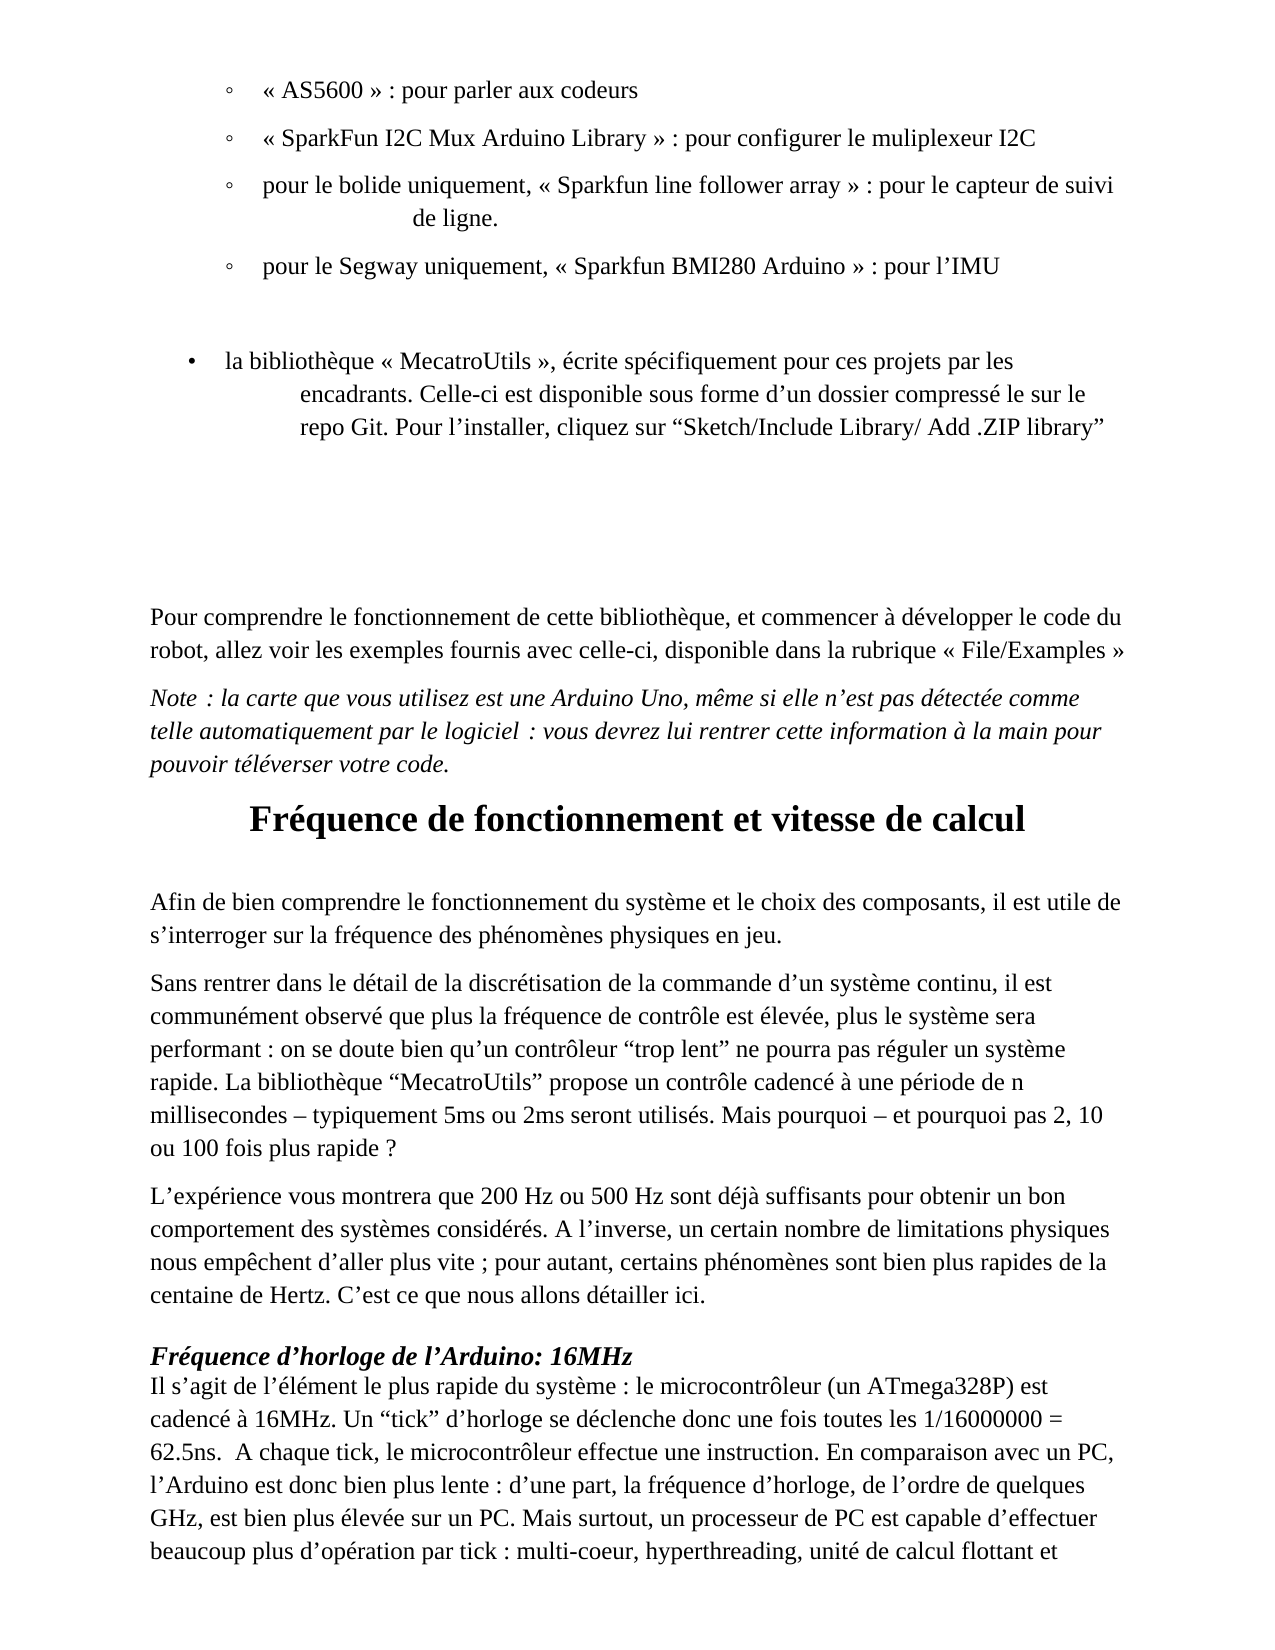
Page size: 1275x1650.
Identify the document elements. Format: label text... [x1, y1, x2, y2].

text L’expérience vous montrera que 200 Hz ou 500 Hz sont déjà suffisants pour obtenir un bon comportement des systèmes considérés. A l’inverse, un certain nombre de limitations physiques nous empêchent d’aller plus vite ; pour autant, certains phénomènes sont bien plus rapides de la centaine de Hertz. C’est ce que nous allons détailler ici. [150, 1181, 1125, 1309]
list « SparkFun I2C Mux Arduino Library » : pour configurer le muliplexeur I2C [225, 123, 1125, 151]
text Fréquence d’horloge de l’Arduino: 16MHz [150, 1340, 1125, 1371]
text Afin de bien comprendre le fonctionnement du système et le choix des composants, il est utile de s’interroger sur la fréquence des phénomènes physiques en jeu. [150, 887, 1125, 949]
list pour le Segway uniquement, « Sparkfun BMI280 Arduino » : pour l’IMU [225, 251, 1125, 279]
text Pour comprendre le fonctionnement de cette bibliothèque, et commencer à développer le code du robot, allez voir les exemples fournis avec celle-ci, disponible dans la rubrique « File/Examples » [150, 602, 1125, 664]
text Note : la carte que vous utilisez est une Arduino Uno, même si elle n’est pas détectée comme telle automatiquement par le logiciel : vous devrez lui rentrer cette information à la main pour pouvoir téléverser votre code. [150, 683, 1125, 778]
list « AS5600 » : pour parler aux codeurs [225, 75, 1125, 104]
text Sans rentrer dans le détail de la discrétisation de la commande d’un système continu, il est communément observé que plus la fréquence de contrôle est élevée, plus le système sera performant : on se doute bien qu’un contrôleur “trop lent” ne pourra pas réguler un système rapide. La bibliothèque “MecatroUtils” propose un contrôle cadencé à une période de n millisecondes – typiquement 5ms ou 2ms seront utilisés. Mais pourquoi – et pourquoi pas 2, 10 ou 100 fois plus rapide ? [150, 968, 1125, 1162]
text Il s’agit de l’élément le plus rapide du système : le microcontrôleur (un ATmega328P) est cadencé à 16MHz. Un “tick” d’horloge se déclenche donc une fois toutes les 1/16000000 = 62.5ns. A chaque tick, le microcontrôleur effectue une instruction. En comparaison avec un PC, l’Arduino est donc bien plus lente : d’une part, la fréquence d’horloge, de l’ordre de quelques GHz, est bien plus élevée sur un PC. Mais surtout, un processeur de PC est capable d’effectuer beaucoup plus d’opération par tick : multi-coeur, hyperthreading, unité de calcul flottant et [150, 1371, 1125, 1565]
list la bibliothèque « MecatroUtils », écrite spécifiquement pour ces projets par les encadrants. Celle-ci est disponible sous forme d’un dossier compressé le sur le repo Git. Pour l’installer, cliquez sur “Sketch/Include Library/ Add .ZIP library” [187, 346, 1125, 441]
list pour le bolide uniquement, « Sparkfun line follower array » : pour le capteur de suivi de ligne. [225, 170, 1125, 232]
text Fréquence de fonctionnement et vitesse de calcul [150, 797, 1125, 840]
